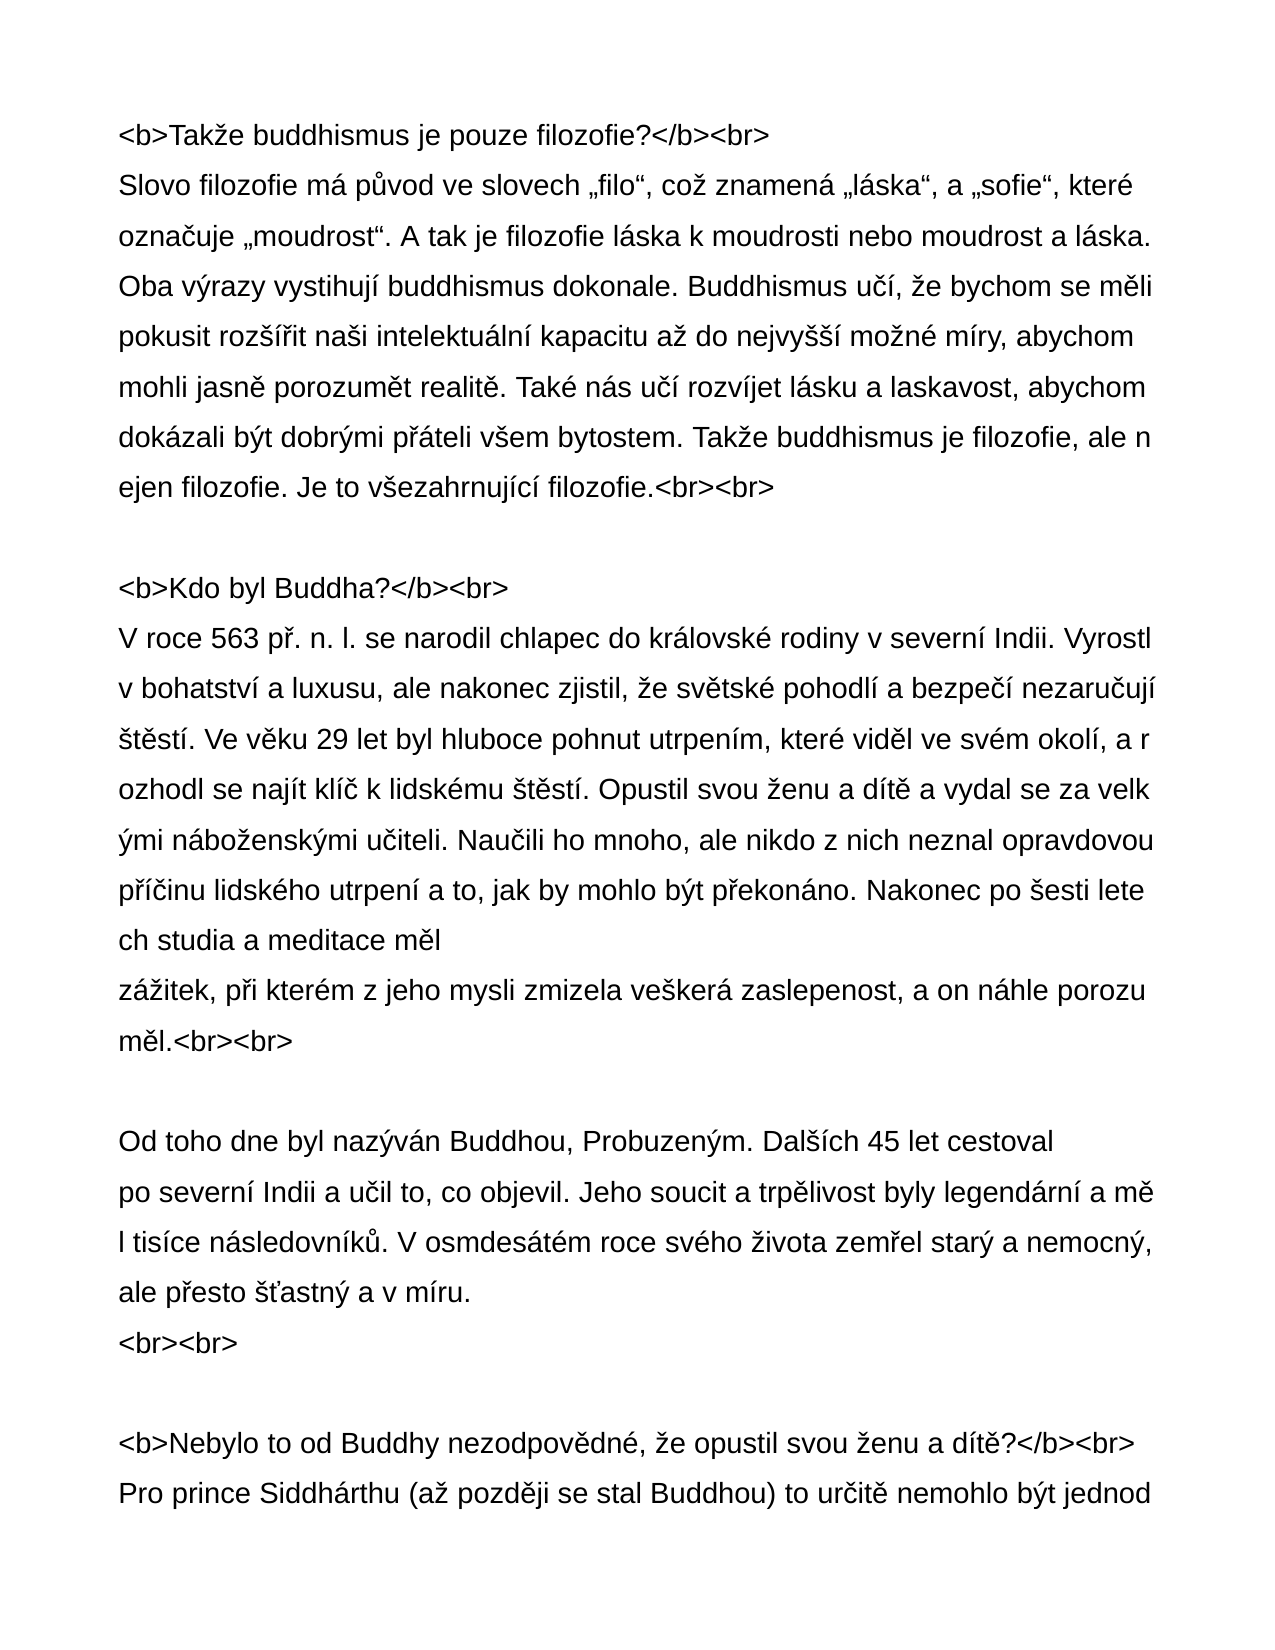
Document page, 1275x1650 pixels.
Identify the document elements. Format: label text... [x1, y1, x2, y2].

text zážitek, při kterém z jeho mysli zmizela veškerá zaslepenost, a on náhle porozuměl.<br><br> [118, 973, 1157, 1057]
text <b>Kdo byl Buddha?</b><br> [118, 571, 1157, 604]
text po severní Indii a učil to, co objevil. Jeho soucit a trpělivost byly legendární a měl tisíce následovníků. V osmdesátém roce svého života zemřel starý a nemocný, ale přesto šťastný a v míru. [118, 1175, 1157, 1309]
text <b>Takže buddhismus je pouze filozofie?</b><br> [118, 118, 1157, 152]
text Od toho dne byl nazýván Buddhou, Probuzeným. Dalších 45 let cestoval [118, 1124, 1157, 1158]
text Slovo filozofie má původ ve slovech „filo“, což znamená „láska“, a „sofie“, které označuje „moudrost“. A tak je filozofie láska k moudrosti nebo moudrost a láska. Oba výrazy vystihují buddhismus dokonale. Buddhismus učí, že bychom se měli pokusit rozšířit naši intelektuální kapacitu až do nejvyšší možné míry, abychom mohli jasně porozumět realitě. Také nás učí rozvíjet lásku a laskavost, abychom dokázali být dobrými přáteli všem bytostem. Takže buddhismus je filozofie, ale nejen filozofie. Je to všezahrnující filozofie.<br><br> [118, 168, 1157, 504]
text <br><br> [118, 1326, 1157, 1359]
text V roce 563 př. n. l. se narodil chlapec do královské rodiny v severní Indii. Vyrostl v bohatství a luxusu, ale nakonec zjistil, že světské pohodlí a bezpečí nezaručují štěstí. Ve věku 29 let byl hluboce pohnut utrpením, které viděl ve svém okolí, a rozhodl se najít klíč k lidskému štěstí. Opustil svou ženu a dítě a vydal se za velkými náboženskými učiteli. Naučili ho mnoho, ale nikdo z nich neznal opravdovou příčinu lidského utrpení a to, jak by mohlo být překonáno. Nakonec po šesti letech studia a meditace měl [118, 621, 1157, 957]
text <b>Nebylo to od Buddhy nezodpovědné, že opustil svou ženu a dítě?</b><br> [118, 1426, 1157, 1460]
text Pro prince Siddhárthu (až později se stal Buddhou) to určitě nemohlo být jednod [118, 1477, 1157, 1510]
